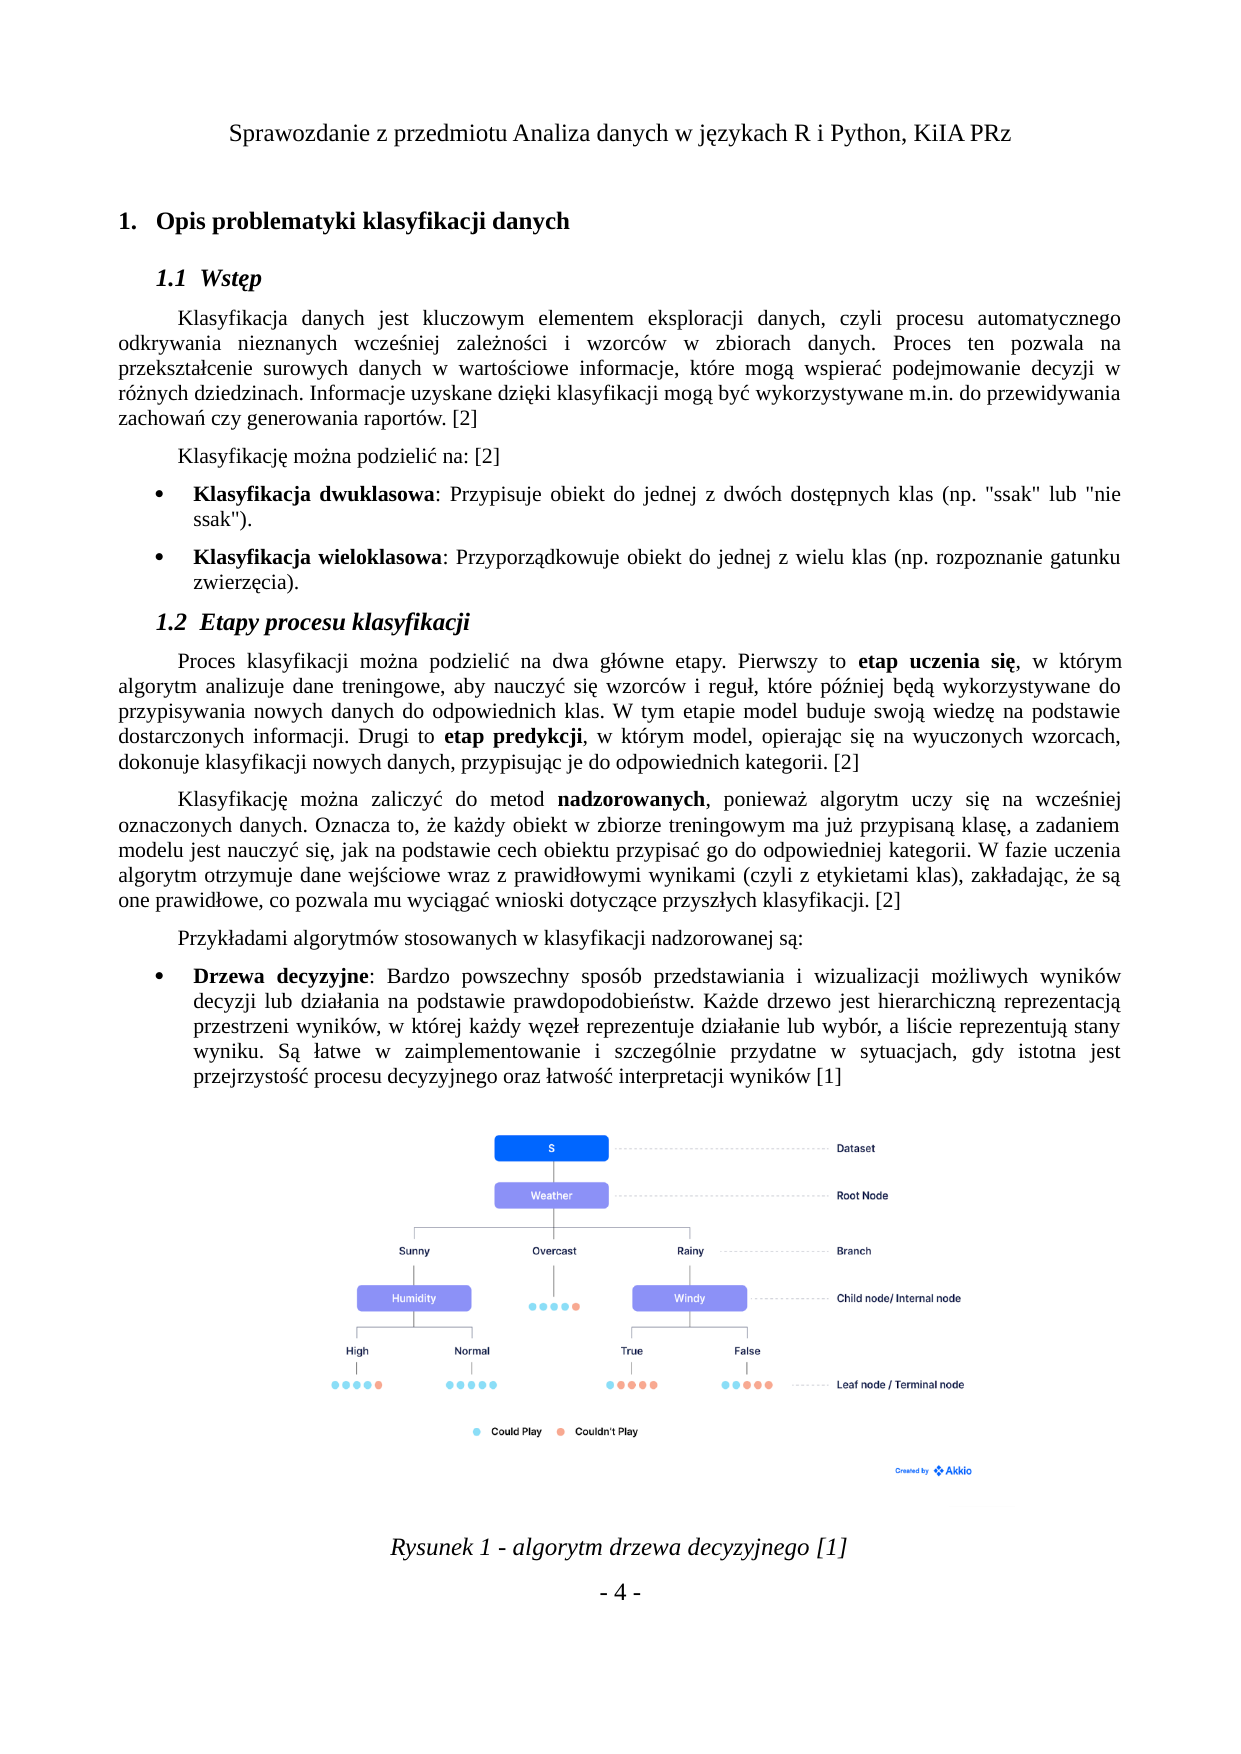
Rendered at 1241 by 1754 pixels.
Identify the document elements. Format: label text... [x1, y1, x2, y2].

list Klasyfikacja dwuklasowa: Przypisuje obiekt do jednej z dwóch dostępnych klas (np. "ssak" lub "nie ssak"). [156, 481, 1122, 531]
text Przykładami algorytmów stosowanych w klasyfikacji nadzorowanej są: [118, 925, 1122, 950]
text Rysunek 1 - algorytm drzewa decyzyjnego [1] [118, 1532, 1122, 1560]
list Wstęp [156, 263, 1122, 292]
list Etapy procesu klasyfikacji [156, 607, 1122, 635]
list Opis problematyki klasyfikacji danych [118, 206, 1122, 234]
text Klasyfikację można zaliczyć do metod nadzorowanych, ponieważ algorytm uczy się na wcześniej oznaczonych danych. Oznacza to, że każdy obiekt w zbiorze treningowym ma już przypisaną klasę, a zadaniem modelu jest nauczyć się, jak na podstawie cech obiektu przypisać go do odpowiedniej kategorii. W fazie uczenia algorytm otrzymuje dane wejściowe wraz z prawidłowymi wynikami (czyli z etykietami klas), zakładając, że są one prawidłowe, co pozwala mu wyciągać wnioski dotyczące przyszłych klasyfikacji. [2] [118, 786, 1122, 912]
text Klasyfikację można podzielić na: [2] [118, 443, 1122, 468]
text Proces klasyfikacji można podzielić na dwa główne etapy. Pierwszy to etap uczenia się, w którym algorytm analizuje dane treningowe, aby nauczyć się wzorców i reguł, które później będą wykorzystywane do przypisywania nowych danych do odpowiednich klas. W tym etapie model buduje swoją wiedzę na podstawie dostarczonych informacji. Drugi to etap predykcji, w którym model, opierając się na wyuczonych wzorcach, dokonuje klasyfikacji nowych danych, przypisując je do odpowiednich kategorii. [2] [118, 648, 1122, 774]
text Klasyfikacja danych jest kluczowym elementem eksploracji danych, czyli procesu automatycznego odkrywania nieznanych wcześniej zależności i wzorców w zbiorach danych. Proces ten pozwala na przekształcenie surowych danych w wartościowe informacje, które mogą wspierać podejmowanie decyzji w różnych dziedzinach. Informacje uzyskane dzięki klasyfikacji mogą być wykorzystywane m.in. do przewidywania zachowań czy generowania raportów. [2] [118, 304, 1122, 431]
list Klasyfikacja wieloklasowa: Przyporządkowuje obiekt do jednej z wielu klas (np. rozpoznanie gatunku zwierzęcia). [156, 544, 1122, 594]
list Drzewa decyzyjne: Bardzo powszechny sposób przedstawiania i wizualizacji możliwych wyników decyzji lub działania na podstawie prawdopodobieństw. Każde drzewo jest hierarchiczną reprezentacją przestrzeni wyników, w której każdy węzeł reprezentuje działanie lub wybór, a liście reprezentują stany wyniku. Są łatwe w zaimplementowanie i szczególnie przydatne w sytuacjach, gdy istotna jest przejrzystość procesu decyzyjnego oraz łatwość interpretacji wyników [1] [156, 963, 1122, 1089]
